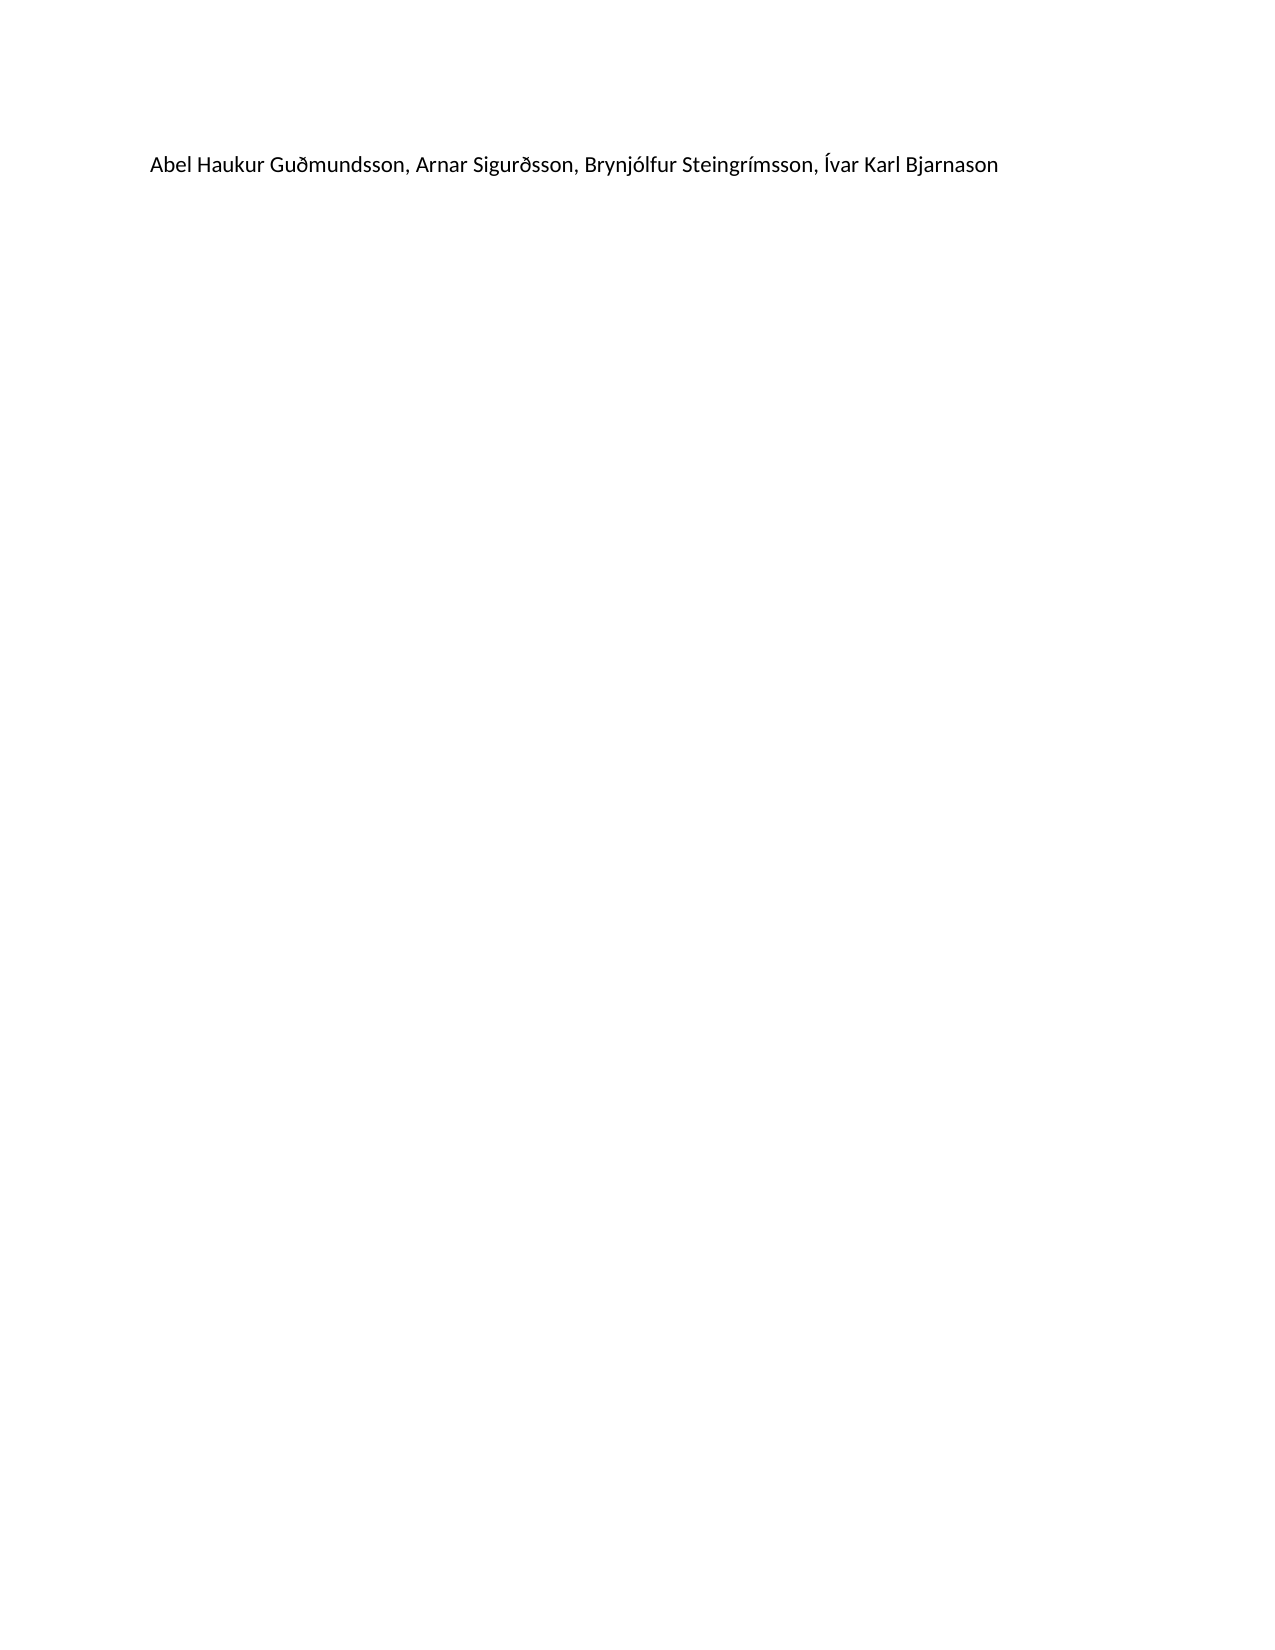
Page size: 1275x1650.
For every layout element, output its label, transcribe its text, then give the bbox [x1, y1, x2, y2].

text Abel Haukur Guðmundsson, Arnar Sigurðsson, Brynjólfur Steingrímsson, Ívar Karl Bjarnason [150, 150, 1125, 178]
